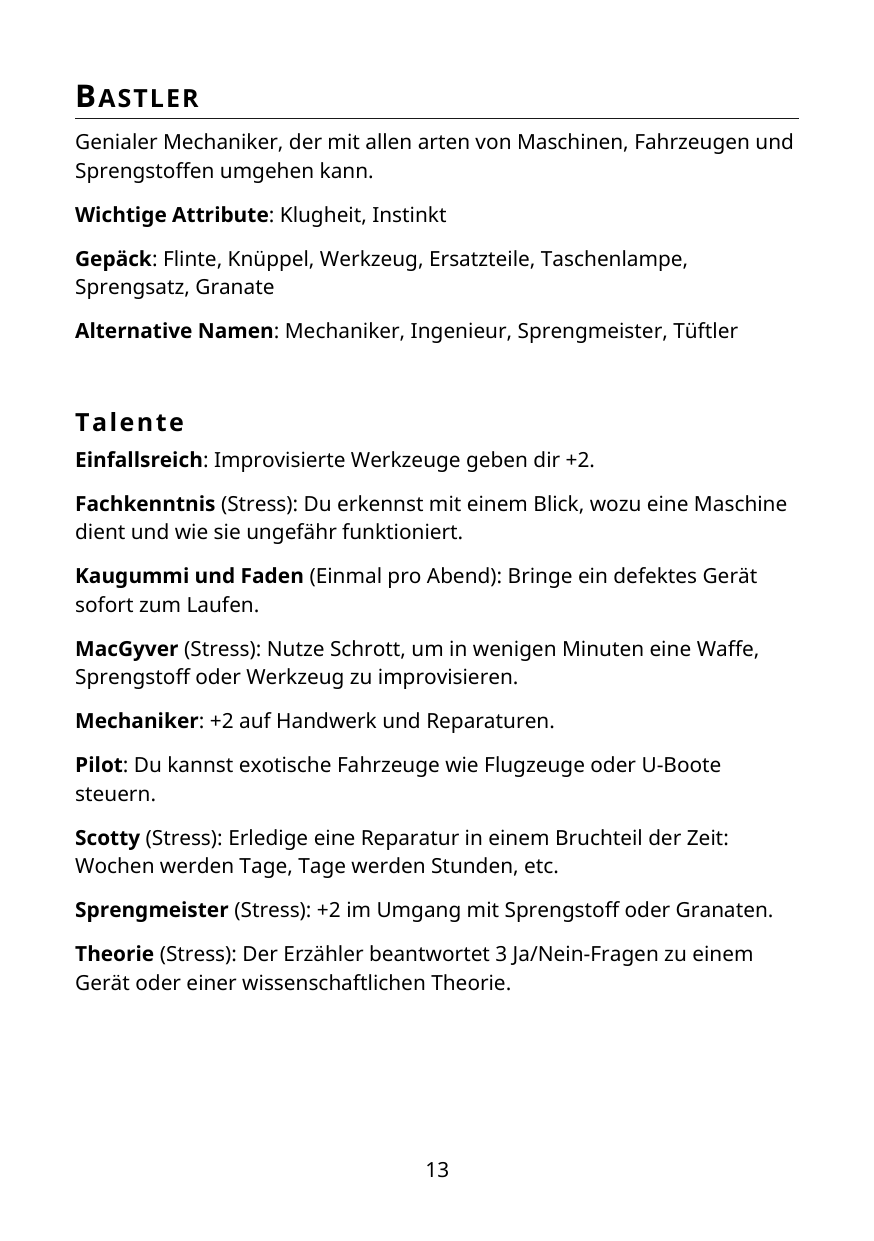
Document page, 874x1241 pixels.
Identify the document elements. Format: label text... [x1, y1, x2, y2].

text Sprengmeister (Stress): +2 im Umgang mit Sprengstoff oder Granaten. [75, 895, 799, 924]
text Kaugummi und Faden (Einmal pro Abend): Bringe ein defektes Gerät sofort zum Laufen. [75, 561, 799, 618]
text Theorie (Stress): Der Erzähler beantwortet 3 Ja/Nein-Fragen zu einem Gerät oder einer wissenschaftlichen Theorie. [75, 939, 799, 996]
text Scotty (Stress): Erledige eine Reparatur in einem Bruchteil der Zeit: Wochen werden Tage, Tage werden Stunden, etc. [75, 823, 799, 880]
text Alternative Namen: Mechaniker, Ingenieur, Sprengmeister, Tüftler [75, 316, 799, 345]
text Einfallsreich: Improvisierte Werkzeuge geben dir +2. [75, 445, 799, 473]
text MacGyver (Stress): Nutze Schrott, um in wenigen Minuten eine Waffe, Sprengstoff oder Werkzeug zu improvisieren. [75, 634, 799, 691]
text Mechaniker: +2 auf Handwerk und Reparaturen. [75, 706, 799, 735]
text Genialer Mechaniker, der mit allen arten von Maschinen, Fahrzeugen und Sprengstoffen umgehen kann. [75, 127, 799, 184]
subtitle Bastler [75, 74, 799, 118]
text Pilot: Du kannst exotische Fahrzeuge wie Flugzeuge oder U-Boote steuern. [75, 750, 799, 807]
subtitle Talente [75, 404, 799, 438]
text Fachkenntnis (Stress): Du erkennst mit einem Blick, wozu eine Maschine dient und wie sie ungefähr funktioniert. [75, 489, 799, 546]
text Wichtige Attribute: Klugheit, Instinkt [75, 200, 799, 228]
text Gepäck: Flinte, Knüppel, Werkzeug, Ersatzteile, Taschenlampe, Sprengsatz, Granate [75, 244, 799, 301]
